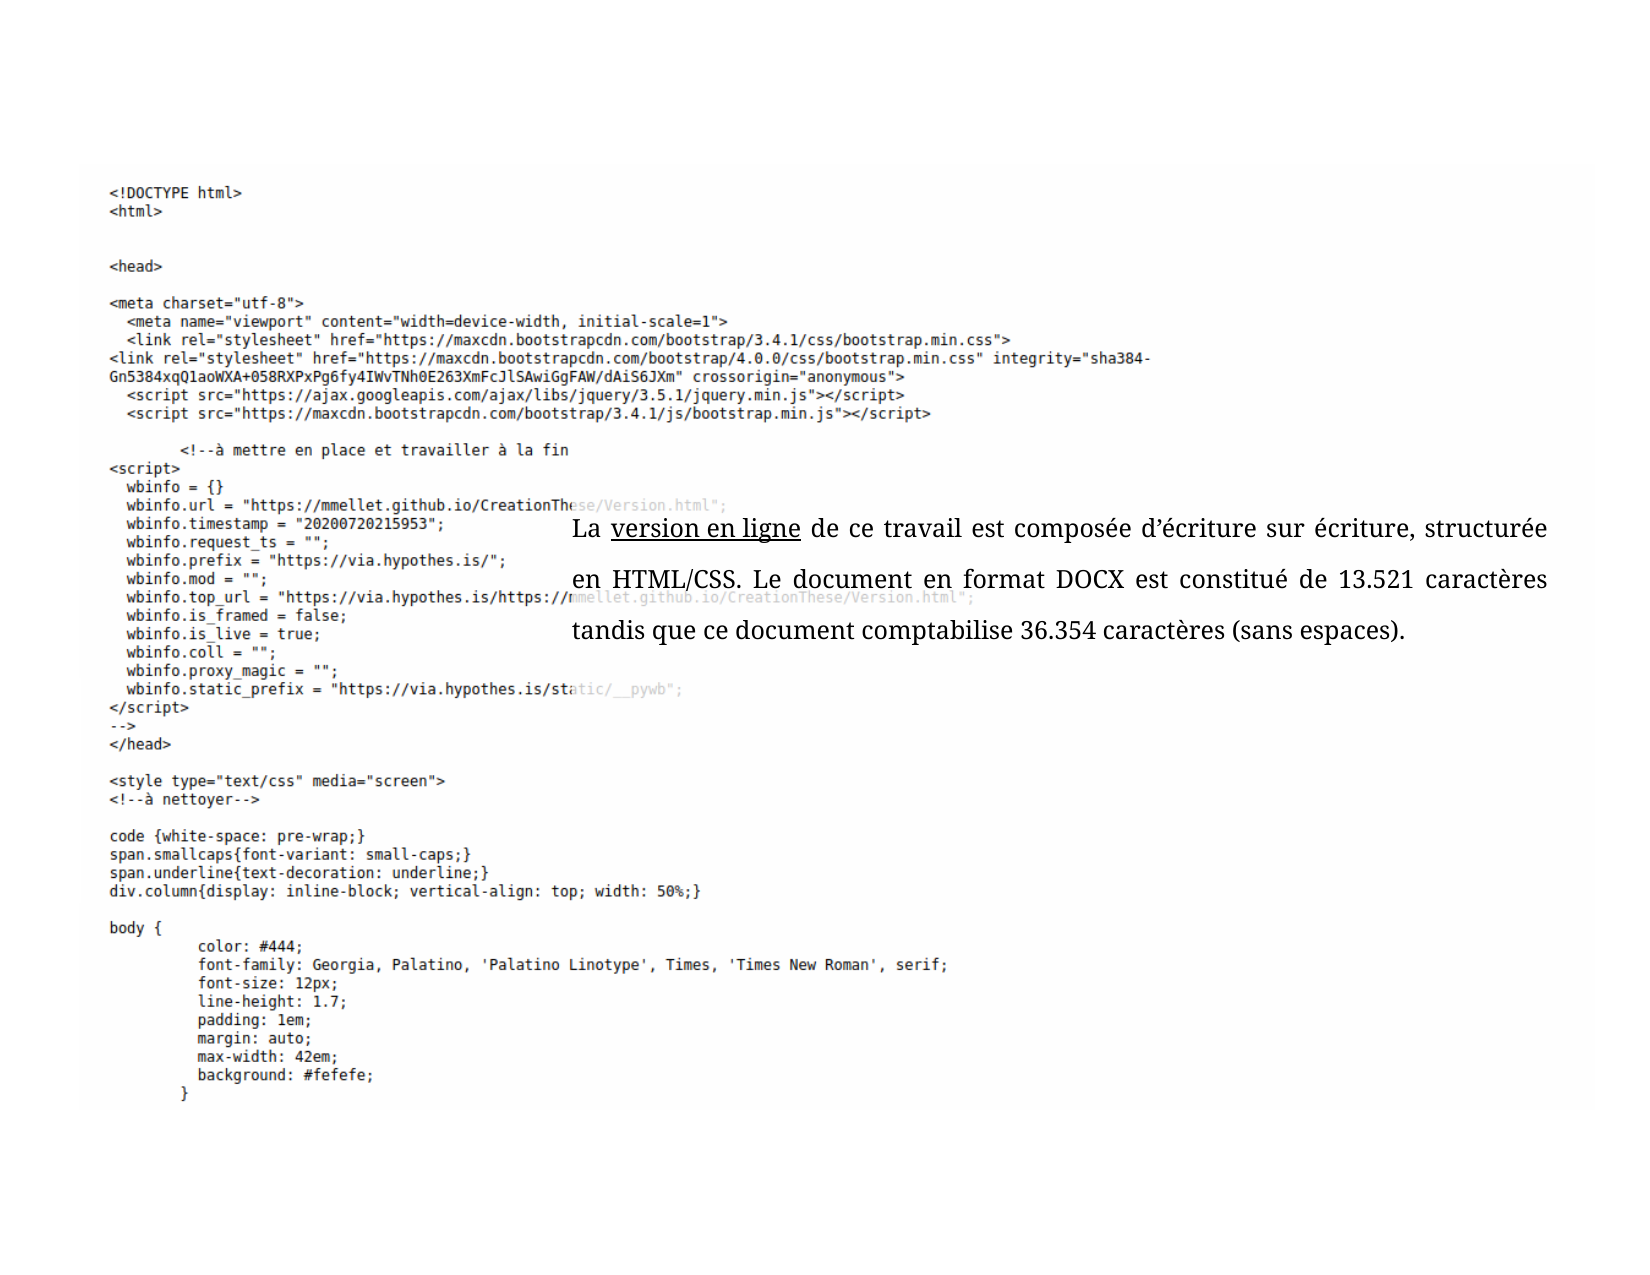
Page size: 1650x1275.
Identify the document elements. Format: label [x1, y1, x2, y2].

picture [78, 164, 1596, 1110]
